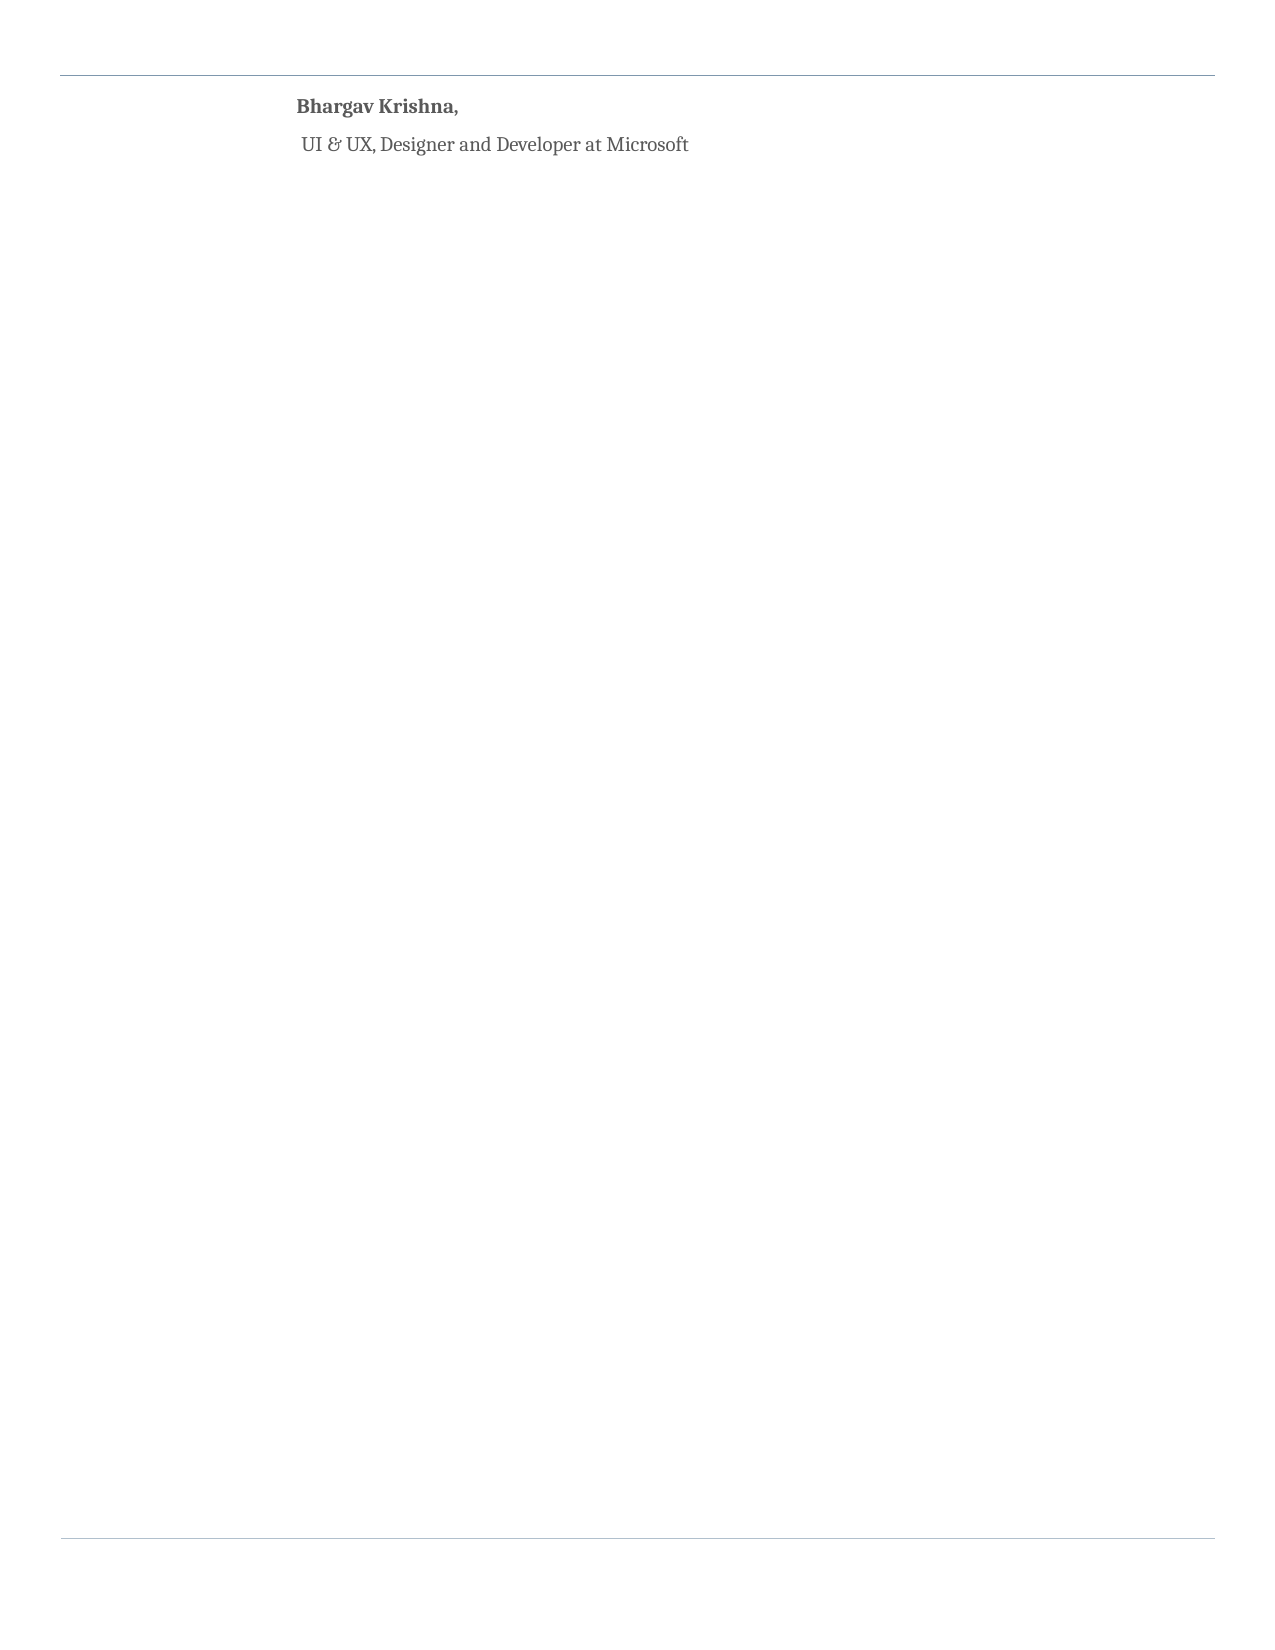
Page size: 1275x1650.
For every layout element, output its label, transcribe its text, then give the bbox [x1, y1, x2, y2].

table_cell [238, 76, 296, 180]
table_cell Bhargav Krishna, UI & UX, Designer and Developer at Microsoft [296, 76, 1215, 180]
table_cell [60, 76, 237, 180]
